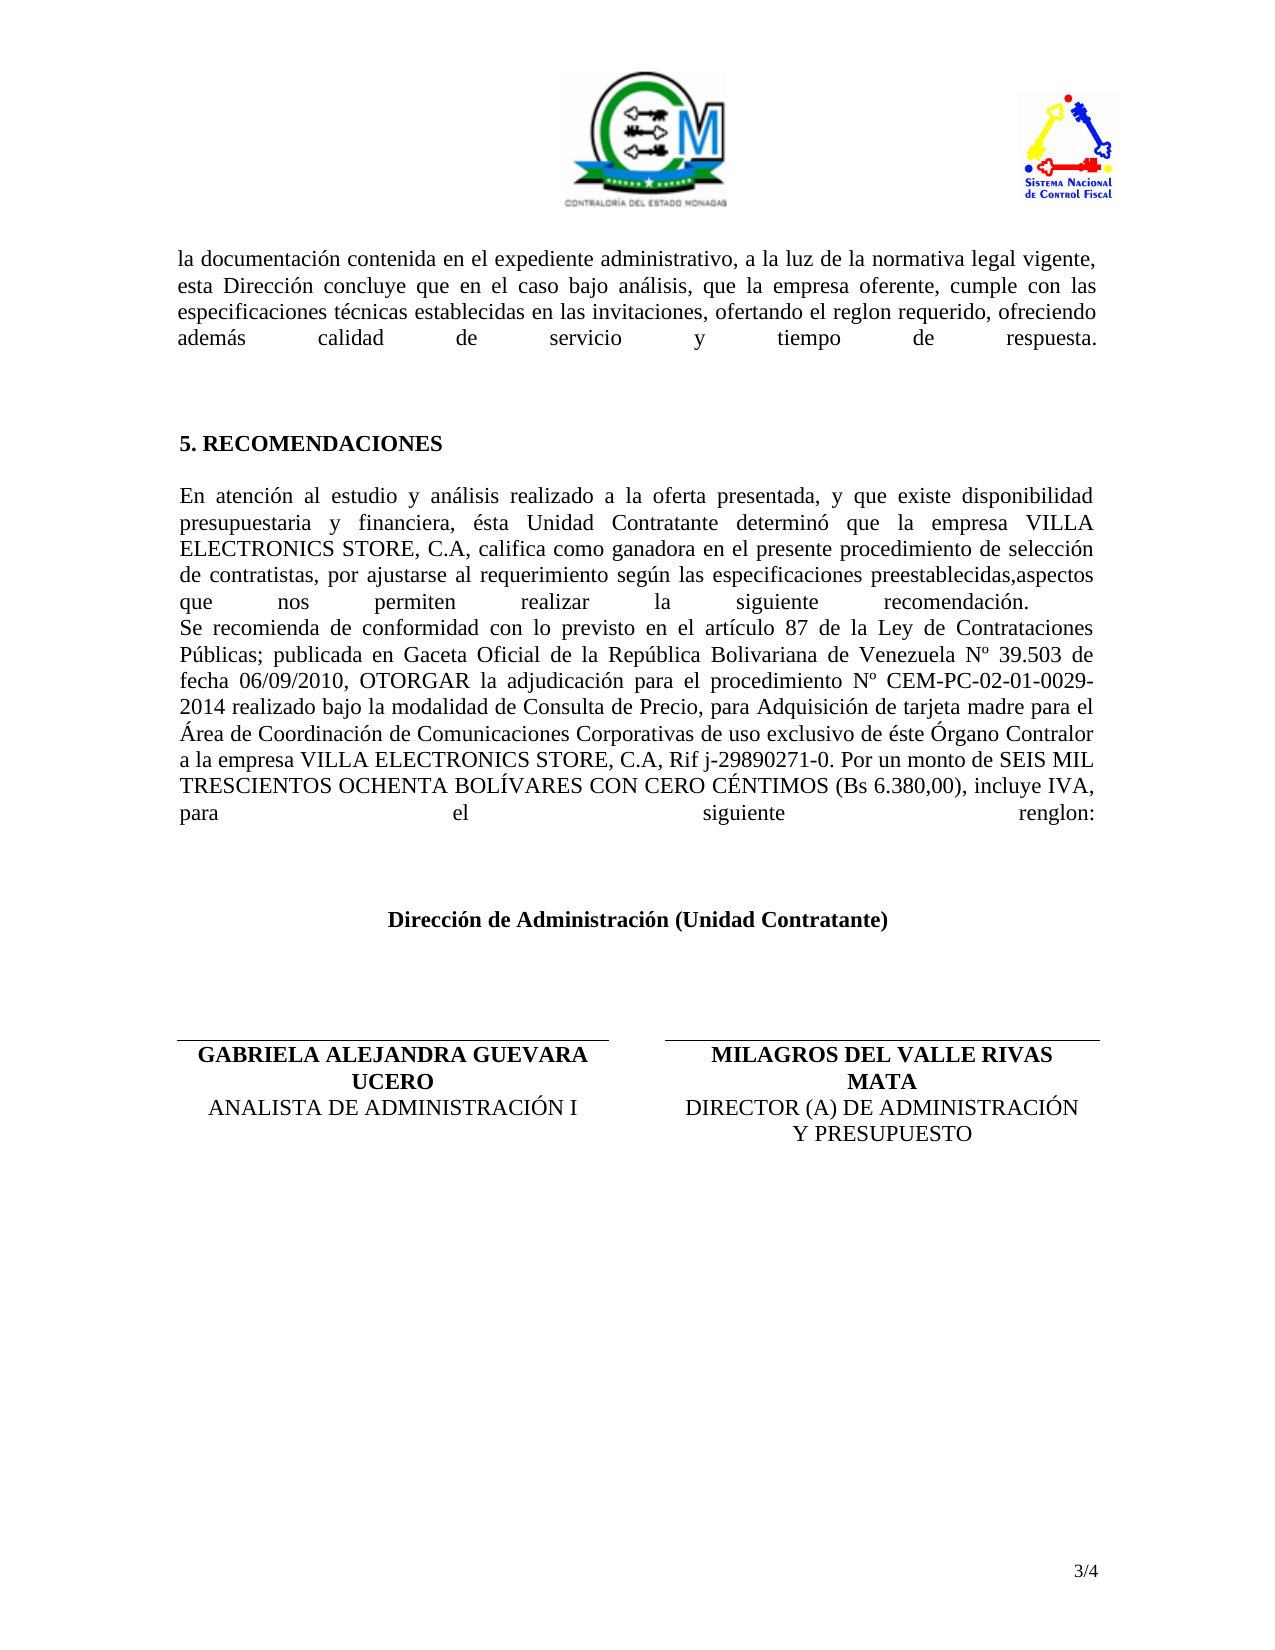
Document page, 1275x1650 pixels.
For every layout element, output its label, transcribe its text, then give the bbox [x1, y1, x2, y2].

table_header [609, 1040, 665, 1147]
table_header MILAGROS DEL VALLE RIVAS MATA DIRECTOR (A) DE ADMINISTRACIÓN Y PRESUPUESTO [665, 1041, 1099, 1147]
table_header Dirección de Administración (Unidad Contratante) [178, 907, 1098, 959]
picture [1017, 91, 1121, 201]
table_header GABRIELA ALEJANDRA GUEVARA UCERO ANALISTA DE ADMINISTRACIÓN I [177, 1041, 608, 1147]
picture [562, 69, 730, 210]
text En atención al estudio y análisis realizado a la oferta presentada, y que existe disponibilidad presupuestaria y financiera, ésta Unidad Contratante determinó que la empresa VILLA ELECTRONICS STORE, C.A, califica como ganadora en el presente procedimiento de selección de contratistas, por ajustarse al requerimiento según las especificaciones preestablecidas,aspectos que nos permiten realizar la siguiente recomendación. Se recomienda de conformidad con lo previsto en el artículo 87 de la Ley de Contrataciones Públicas; publicada en Gaceta Oficial de la República Bolivariana de Venezuela Nº 39.503 de fecha 06/09/2010, OTORGAR la adjudicación para el procedimiento Nº CEM-PC-02-01-0029-2014 realizado bajo la modalidad de Consulta de Precio, para Adquisición de tarjeta madre para el Área de Coordinación de Comunicaciones Corporativas de uso exclusivo de éste Órgano Contralor a la empresa VILLA ELECTRONICS STORE, C.A, Rif j-29890271-0. Por un monto de SEIS MIL TRESCIENTOS OCHENTA BOLÍVARES CON CERO CÉNTIMOS (Bs 6.380,00), incluye IVA, para el siguiente renglon: [179, 482, 1095, 851]
text la documentación contenida en el expediente administrativo, a la luz de la normativa legal vigente, esta Dirección concluye que en el caso bajo análisis, que la empresa oferente, cumple con las especificaciones técnicas establecidas en las invitaciones, ofertando el reglon requerido, ofreciendo además calidad de servicio y tiempo de respuesta. [177, 245, 1098, 377]
text 5. RECOMENDACIONES [179, 430, 1095, 456]
